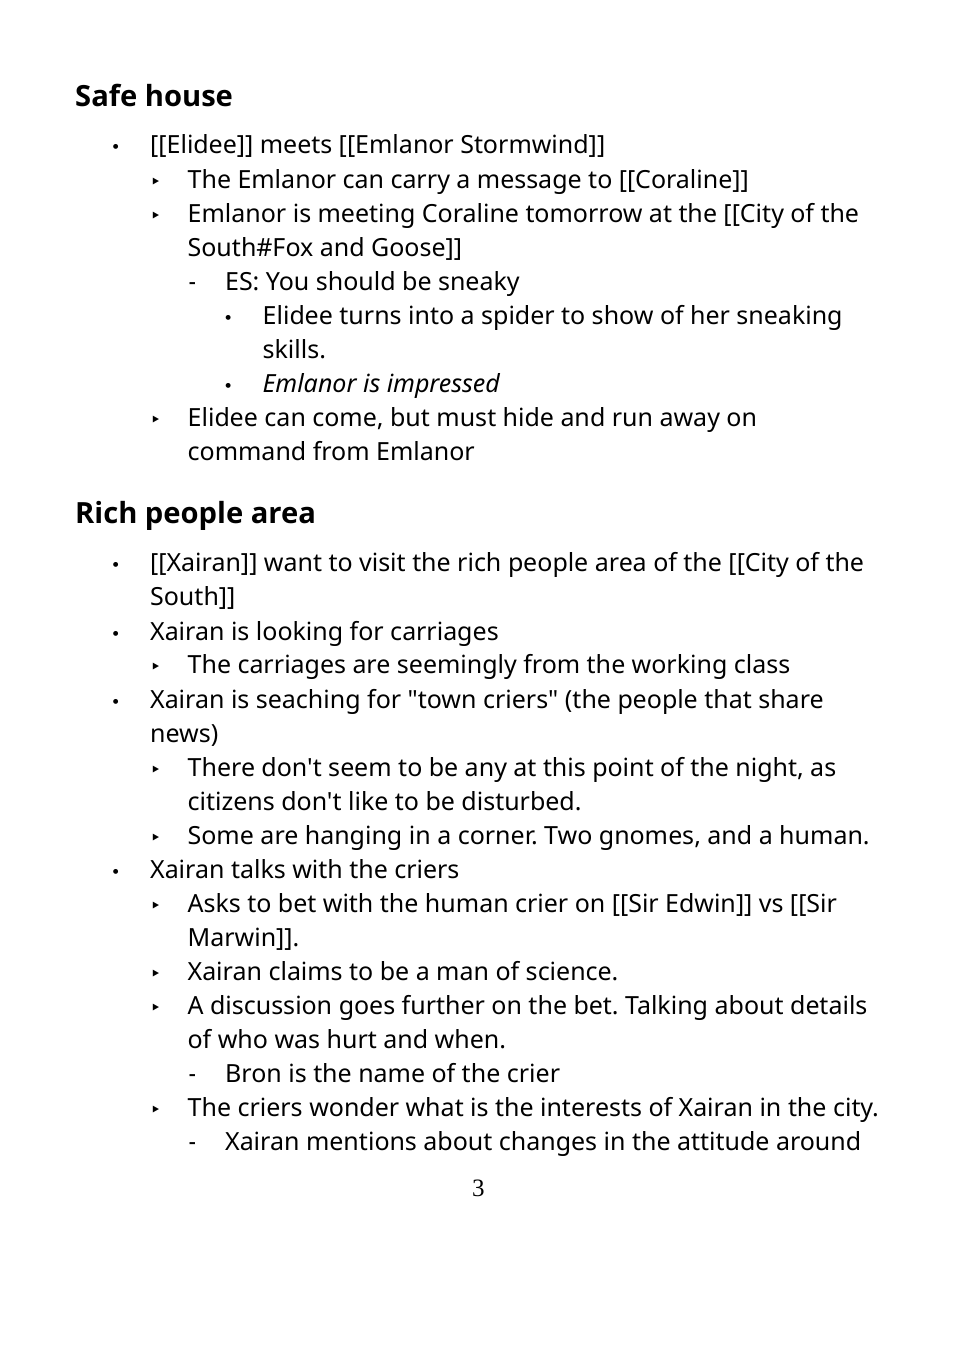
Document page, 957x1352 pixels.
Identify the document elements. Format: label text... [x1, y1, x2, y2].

list A discussion goes further on the bet. Talking about details of who was hurt and when. [150, 988, 881, 1056]
list Xairan is looking for carriages [112, 613, 881, 647]
list Xairan claims to be a man of science. [150, 954, 881, 988]
list Asks to bet with the human crier on [[Sir Edwin]] vs [[Sir Marwin]]. [150, 886, 881, 954]
list The carriages are seemingly from the working class [150, 647, 881, 681]
list There don't seem to be any at this point of the night, as citizens don't like to be disturbed. [150, 749, 881, 817]
list Xairan talks with the criers [112, 852, 881, 886]
list ES: You should be sneaky [187, 263, 881, 297]
subtitle Rich people area [75, 493, 881, 532]
list Elidee can come, but must hide and run away on command from Emlanor [150, 400, 881, 468]
list [[Elidee]] meets [[Emlanor Stormwind]] [112, 127, 881, 161]
subtitle Safe house [75, 75, 881, 115]
list Xairan is seaching for "town criers" (the people that share news) [112, 681, 881, 749]
list Bron is the name of the crier [187, 1056, 881, 1090]
list Emlanor is meeting Coraline tomorrow at the [[City of the South#Fox and Goose]] [150, 195, 881, 263]
list The criers wonder what is the interests of Xairan in the city. [150, 1090, 881, 1124]
list The Emlanor can carry a message to [[Coraline]] [150, 161, 881, 195]
list Elidee turns into a spider to show of her sneaking skills. [225, 297, 881, 366]
list Some are hanging in a corner. Two gnomes, and a human. [150, 817, 881, 852]
list Emlanor is impressed [225, 366, 881, 400]
list [[Xairan]] want to visit the rich people area of the [[City of the South]] [112, 545, 881, 613]
list Xairan mentions about changes in the attitude around [187, 1124, 881, 1158]
